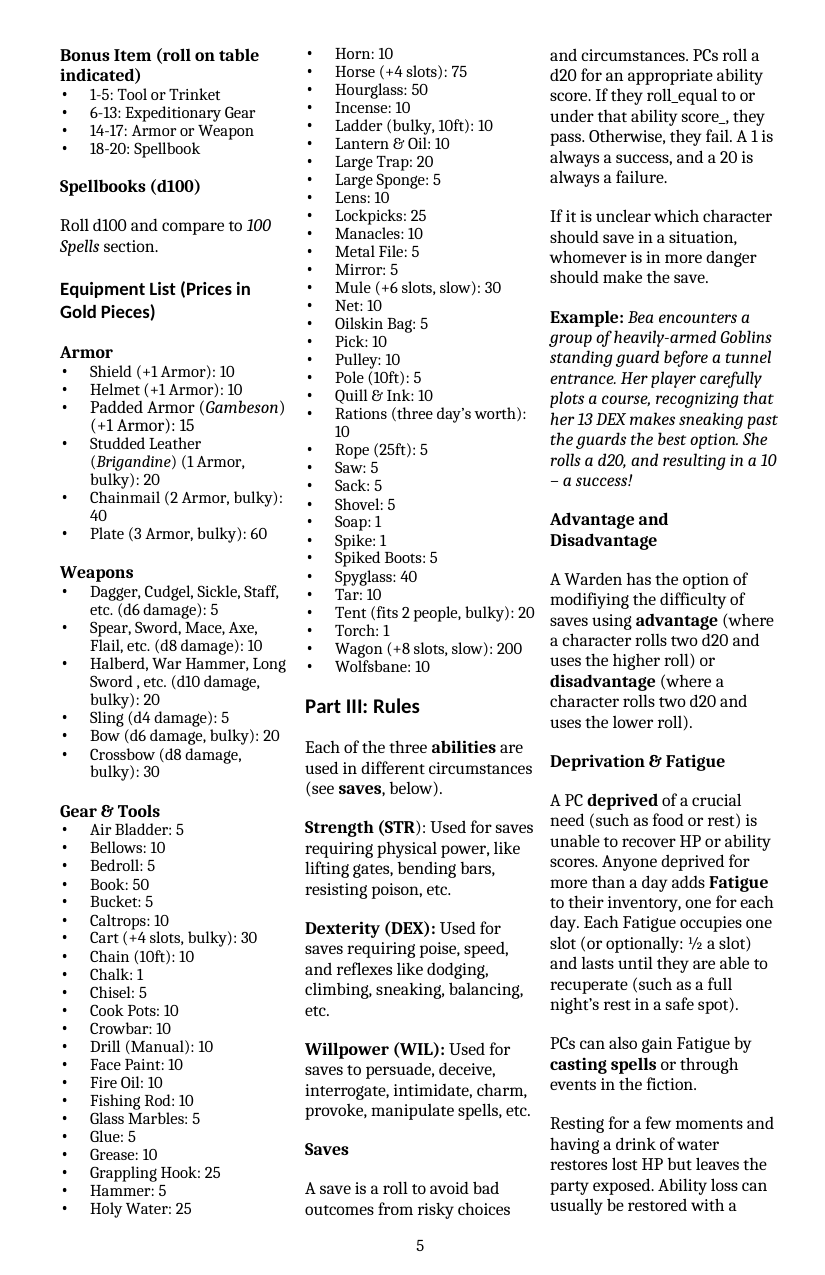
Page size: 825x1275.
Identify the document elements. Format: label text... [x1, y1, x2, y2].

list Spiked Boots: 5 [305, 549, 535, 568]
list Chalk: 1 [60, 966, 290, 984]
list Bellows: 10 [60, 839, 290, 857]
list Metal File: 5 [305, 243, 535, 261]
list Large Sponge: 5 [305, 171, 535, 189]
list Grease: 10 [60, 1146, 290, 1164]
list Large Trap: 20 [305, 153, 535, 171]
list Rope (25ft): 5 [305, 441, 535, 459]
list Holy Water: 25 [60, 1200, 290, 1218]
list Sack: 5 [305, 477, 535, 496]
list Lens: 10 [305, 189, 535, 207]
list Book: 50 [60, 876, 290, 893]
list Spyglass: 40 [305, 568, 535, 586]
list Pole (10ft): 5 [305, 369, 535, 387]
list Chisel: 5 [60, 984, 290, 1002]
text A save is a roll to avoid bad outcomes from risky choices [305, 1179, 535, 1219]
list Lockpicks: 25 [305, 207, 535, 225]
list Quill & Ink: 10 [305, 387, 535, 405]
text Each of the three abilities are used in different circumstances (see saves, below). [305, 738, 535, 799]
list Chainmail (2 Armor, bulky): 40 [60, 489, 290, 525]
list 1-5: Tool or Trinket [60, 86, 290, 104]
list Halberd, War Hammer, Long Sword , etc. (d10 damage, bulky): 20 [60, 655, 290, 709]
list Grappling Hook: 25 [60, 1164, 290, 1182]
list Bow (d6 damage, bulky): 20 [60, 727, 290, 746]
list Soap: 1 [305, 513, 535, 532]
list Padded Armor (Gambeson) (+1 Armor): 15 [60, 399, 290, 435]
list Helmet (+1 Armor): 10 [60, 381, 290, 399]
text Armor [60, 343, 290, 363]
list Ladder (bulky, 10ft): 10 [305, 117, 535, 135]
text Strength (STR): Used for saves requiring physical power, like lifting gates, bending bars, resisting poison, etc. [305, 818, 535, 899]
list Saw: 5 [305, 459, 535, 477]
subtitle Equipment List (Prices in Gold Pieces) [60, 277, 290, 323]
list Horn: 10 [305, 45, 535, 63]
text A PC deprived of a crucial need (such as food or rest) is unable to recover HP or ability scores. Anyone deprived for more than a day adds Fatigue to their inventory, one for each day. Each Fatigue occupies one slot (or optionally: ½ a slot) and lasts until they are able to recuperate (such as a full night’s rest in a safe spot). [550, 790, 780, 1015]
list Hourglass: 50 [305, 81, 535, 99]
list Shield (+1 Armor): 10 [60, 363, 290, 381]
list Hammer: 5 [60, 1182, 290, 1200]
list Drill (Manual): 10 [60, 1038, 290, 1056]
list Bucket: 5 [60, 893, 290, 912]
list Cook Pots: 10 [60, 1002, 290, 1020]
list Fishing Rod: 10 [60, 1092, 290, 1110]
list Spike: 1 [305, 532, 535, 549]
list Studded Leather (Brigandine) (1 Armor, bulky): 20 [60, 435, 290, 489]
list Chain (10ft): 10 [60, 948, 290, 966]
text Willpower (WIL): Used for saves to persuade, deceive, interrogate, intimidate, charm, provoke, manipulate spells, etc. [305, 1039, 535, 1121]
list Lantern & Oil: 10 [305, 135, 535, 153]
list Caltrops: 10 [60, 912, 290, 929]
list Horse (+4 slots): 75 [305, 63, 535, 81]
list Manacles: 10 [305, 225, 535, 243]
list Wagon (+8 slots, slow): 200 [305, 640, 535, 658]
list Mirror: 5 [305, 261, 535, 279]
list Spear, Sword, Mace, Axe, Flail, etc. (d8 damage): 10 [60, 619, 290, 655]
text Saves [305, 1139, 535, 1160]
list 18-20: Spellbook [60, 140, 290, 158]
list Cart (+4 slots, bulky): 30 [60, 929, 290, 948]
text Dexterity (DEX): Used for saves requiring poise, speed, and reflexes like dodging, climbing, sneaking, balancing, etc. [305, 918, 535, 1020]
list Sling (d4 damage): 5 [60, 709, 290, 727]
text Gear & Tools [60, 801, 290, 821]
list Incense: 10 [305, 99, 535, 117]
list Plate (3 Armor, bulky): 60 [60, 525, 290, 543]
list Crossbow (d8 damage, bulky): 30 [60, 746, 290, 782]
list Tent (fits 2 people, bulky): 20 [305, 604, 535, 622]
list Wolfsbane: 10 [305, 658, 535, 676]
text A Warden has the option of modifiying the difficulty of saves using advantage (where a character rolls two d20 and uses the higher roll) or disadvantage (where a character rolls two d20 and uses the lower roll). [550, 569, 780, 732]
list Dagger, Cudgel, Sickle, Staff, etc. (d6 damage): 5 [60, 583, 290, 619]
list Net: 10 [305, 297, 535, 315]
list Glass Marbles: 5 [60, 1110, 290, 1128]
text Weapons [60, 563, 290, 583]
text Spellbooks (d100) [60, 177, 290, 197]
list Pulley: 10 [305, 351, 535, 369]
list Face Paint: 10 [60, 1056, 290, 1074]
list Torch: 1 [305, 622, 535, 640]
list Bedroll: 5 [60, 857, 290, 876]
text PCs can also gain Fatigue by casting spells or through events in the fiction. [550, 1034, 780, 1095]
list Rations (three day’s worth): 10 [305, 405, 535, 441]
text Example: Bea encounters a group of heavily-armed Goblins standing guard before a tunnel entrance. Her player carefully plots a course, recognizing that her 13 DEX makes sneaking past the guards the best option. She rolls a d20, and resulting in a 10 – a success! [550, 307, 780, 491]
text Resting for a few moments and having a drink of water restores lost HP but leaves the party exposed. Ability loss can usually be restored with a [550, 1114, 780, 1216]
list 14-17: Armor or Weapon [60, 122, 290, 140]
list Mule (+6 slots, slow): 30 [305, 279, 535, 297]
text If it is unclear which character should save in a situation, whomever is in more danger should make the save. [550, 207, 780, 288]
list Glue: 5 [60, 1128, 290, 1146]
subtitle Part III: Rules [305, 694, 535, 719]
list Tar: 10 [305, 586, 535, 604]
list Shovel: 5 [305, 496, 535, 513]
text Deprivation & Fatigue [550, 751, 780, 772]
list Crowbar: 10 [60, 1020, 290, 1038]
list Pick: 10 [305, 333, 535, 351]
list 6-13: Expeditionary Gear [60, 104, 290, 122]
list Oilskin Bag: 5 [305, 315, 535, 333]
list Air Bladder: 5 [60, 821, 290, 839]
text and circumstances. PCs roll a d20 for an appropriate ability score. If they roll_equal to or under that ability score_, they pass. Otherwise, they fail. A 1 is always a success, and a 20 is always a failure. [550, 45, 780, 188]
text Bonus Item (roll on table indicated) [60, 45, 290, 86]
text Roll d100 and compare to 100 Spells section. [60, 216, 290, 257]
text Advantage and Disadvantage [550, 509, 780, 550]
list Fire Oil: 10 [60, 1074, 290, 1092]
